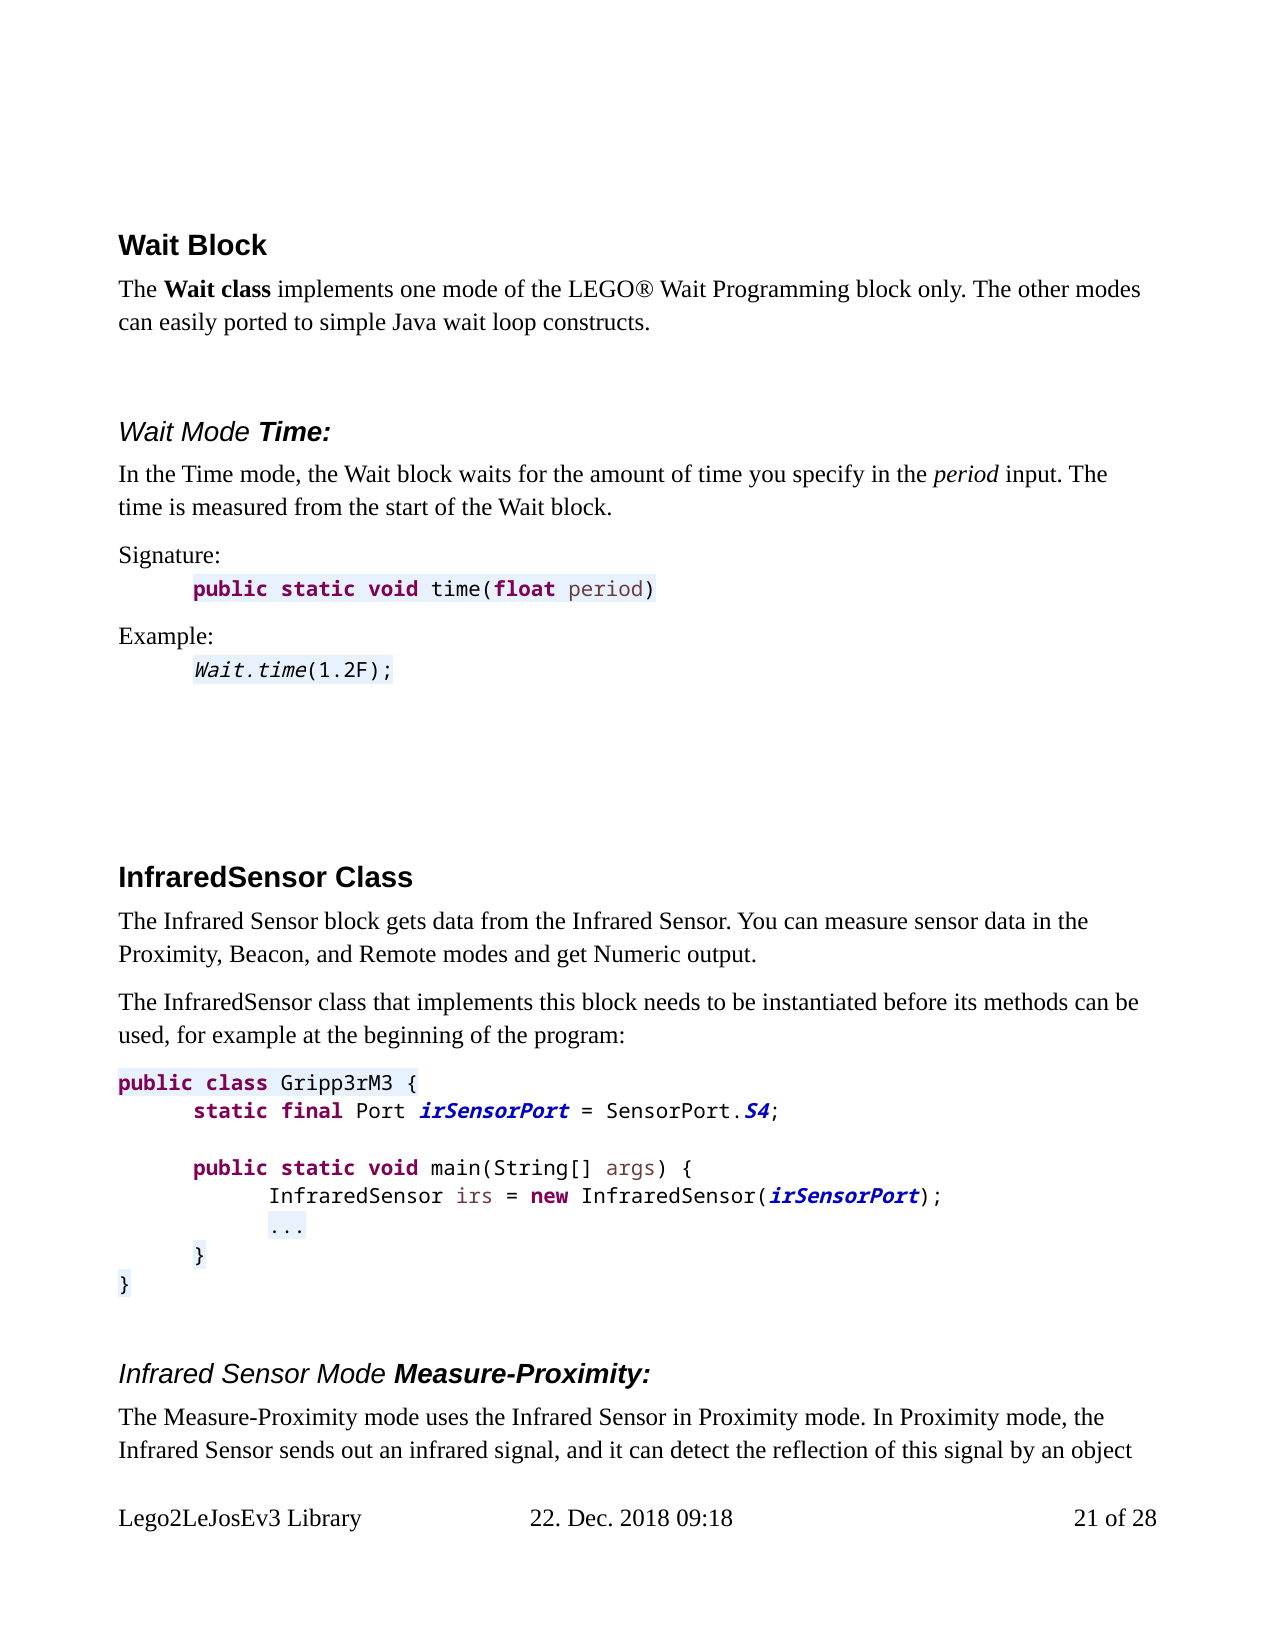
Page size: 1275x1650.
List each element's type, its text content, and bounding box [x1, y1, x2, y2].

text In the Time mode, the Wait block waits for the amount of time you specify in the period input. The time is measured from the start of the Wait block. [118, 459, 1157, 521]
subtitle Wait Block [118, 228, 1157, 262]
text static final Port irSensorPort = SensorPort.S4; [118, 1096, 1157, 1124]
subtitle Wait Mode Time: [118, 415, 1157, 447]
subtitle InfraredSensor Class [118, 860, 1157, 894]
text The Wait class implements one mode of the LEGO® Wait Programming block only. The other modes can easily ported to simple Java wait loop constructs. [118, 274, 1157, 336]
text The Infrared Sensor block gets data from the Infrared Sensor. You can measure sensor data in the Proximity, Beacon, and Remote modes and get Numeric output. [118, 906, 1157, 968]
text InfraredSensor irs = new InfraredSensor(irSensorPort); [118, 1181, 1157, 1210]
text } [118, 1269, 1157, 1297]
text The Measure-Proximity mode uses the Infrared Sensor in Proximity mode. In Proximity mode, the Infrared Sensor sends out an infrared signal, and it can detect the reflection of this signal by an object [118, 1402, 1157, 1463]
subtitle Infrared Sensor Mode Measure-Proximity: [118, 1357, 1157, 1389]
text public class Gripp3rM3 { [118, 1068, 1157, 1096]
text ... [118, 1210, 1157, 1239]
text Signature: public static void time(float period) [118, 540, 1157, 602]
text public static void main(String[] args) { [118, 1153, 1157, 1181]
text } [118, 1239, 1157, 1269]
text Example: Wait.time(1.2F); [118, 621, 1157, 684]
text The InfraredSensor class that implements this block needs to be instantiated before its methods can be used, for example at the beginning of the program: [118, 987, 1157, 1049]
